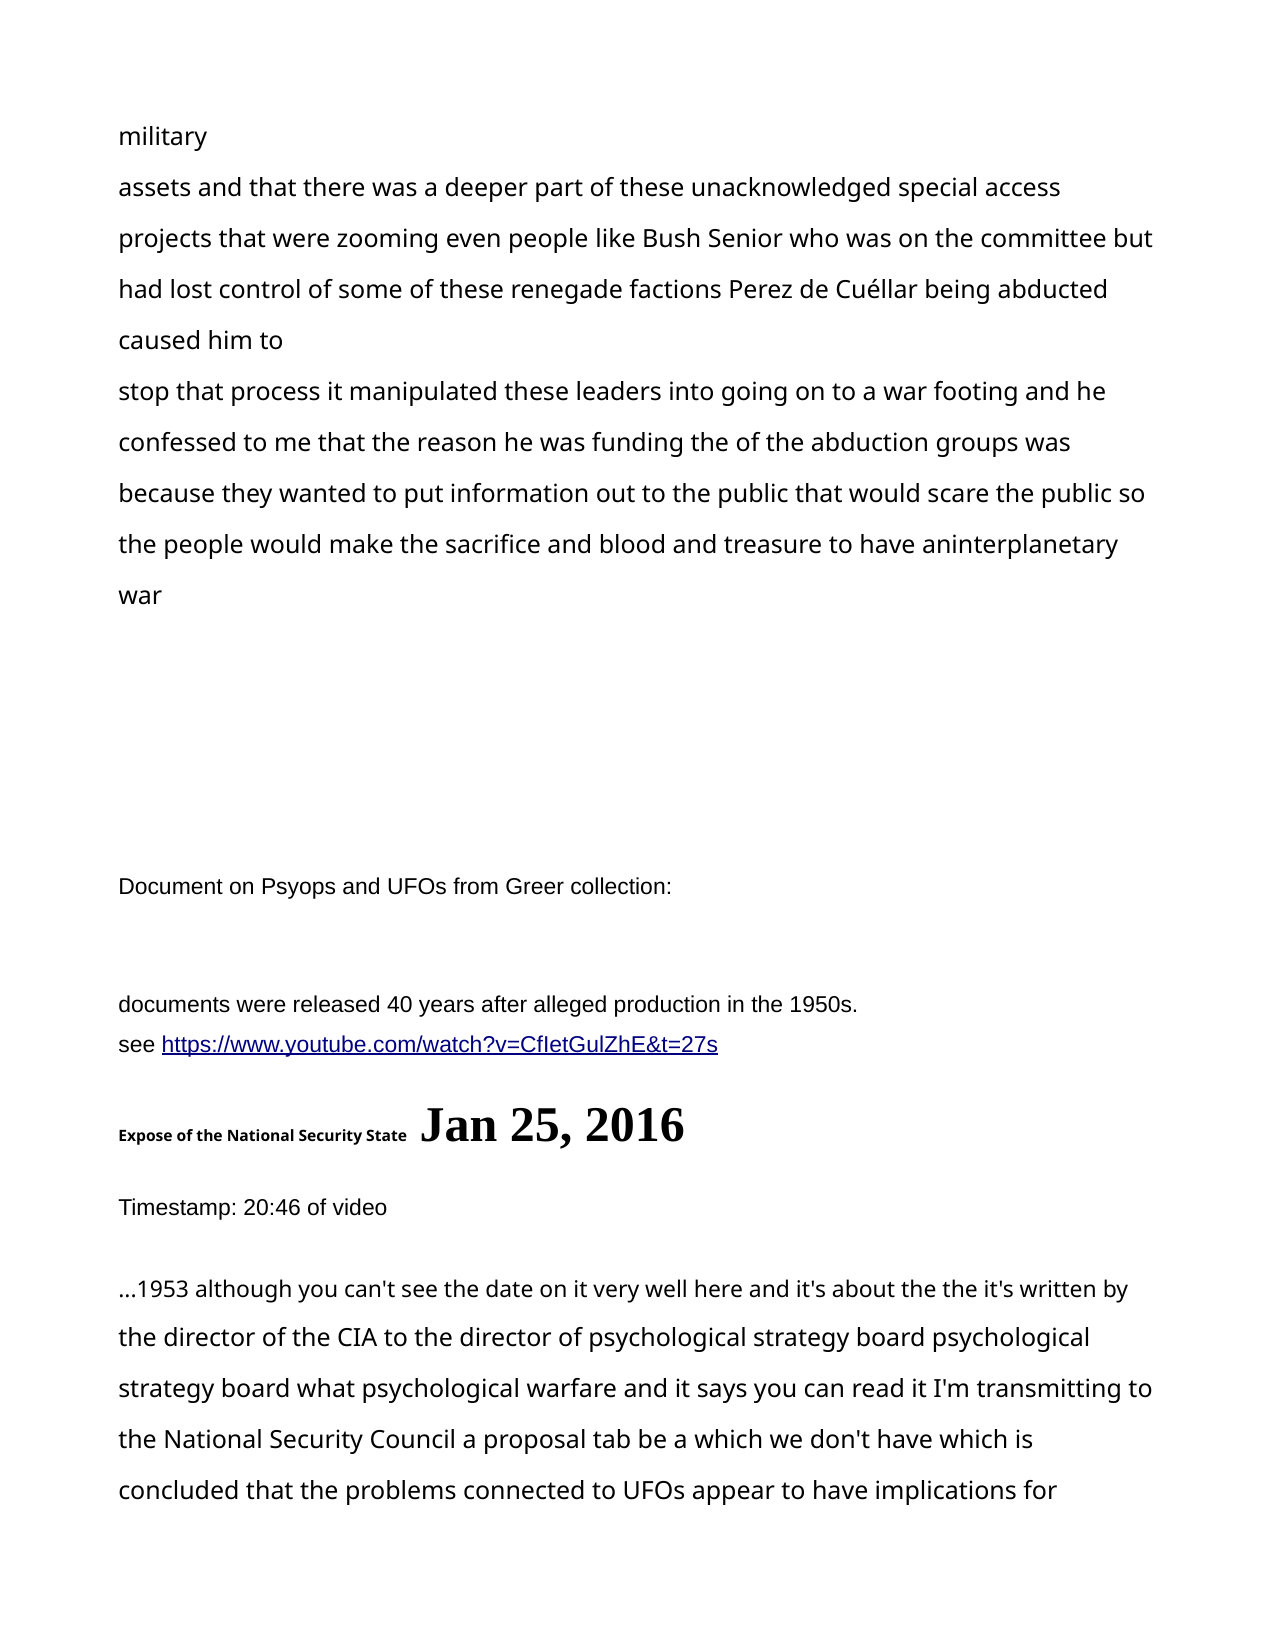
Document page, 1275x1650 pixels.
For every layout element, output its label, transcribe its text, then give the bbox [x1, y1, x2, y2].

text see https://www.youtube.com/watch?v=CfIetGulZhE&t=27s [118, 1031, 1157, 1057]
text Document on Psyops and UFOs from Greer collection: [118, 873, 1157, 899]
text the director of the CIA to the director of psychological strategy board psychological strategy board what psychological warfare and it says you can read it I'm transmitting to the National Security Council a proposal tab be a which we don't have which is concluded that the problems connected to UFOs appear to have implications for [118, 1320, 1157, 1507]
text Timestamp: 20:46 of video [118, 1194, 1157, 1220]
text assets and that there was a deeper part of these unacknowledged special access projects that were zooming even people like Bush Senior who was on the committee but had lost control of some of these renegade factions Perez de Cuéllar being abducted caused him to [118, 169, 1157, 356]
text ...1953 although you can't see the date on it very well here and it's about the the it's written by [118, 1273, 1157, 1304]
text military [118, 118, 1157, 152]
text stop that process it manipulated these leaders into going on to a war footing and he confessed to me that the reason he was funding the of the abduction groups was because they wanted to put information out to the public that would scare the public so the people would make the sacrifice and blood and treasure to have aninterplanetary war [118, 373, 1157, 612]
text documents were released 40 years after alleged production in the 1950s. [118, 991, 1157, 1017]
subtitle Expose of the National Security State Jan 25, 2016 [118, 1095, 1157, 1153]
